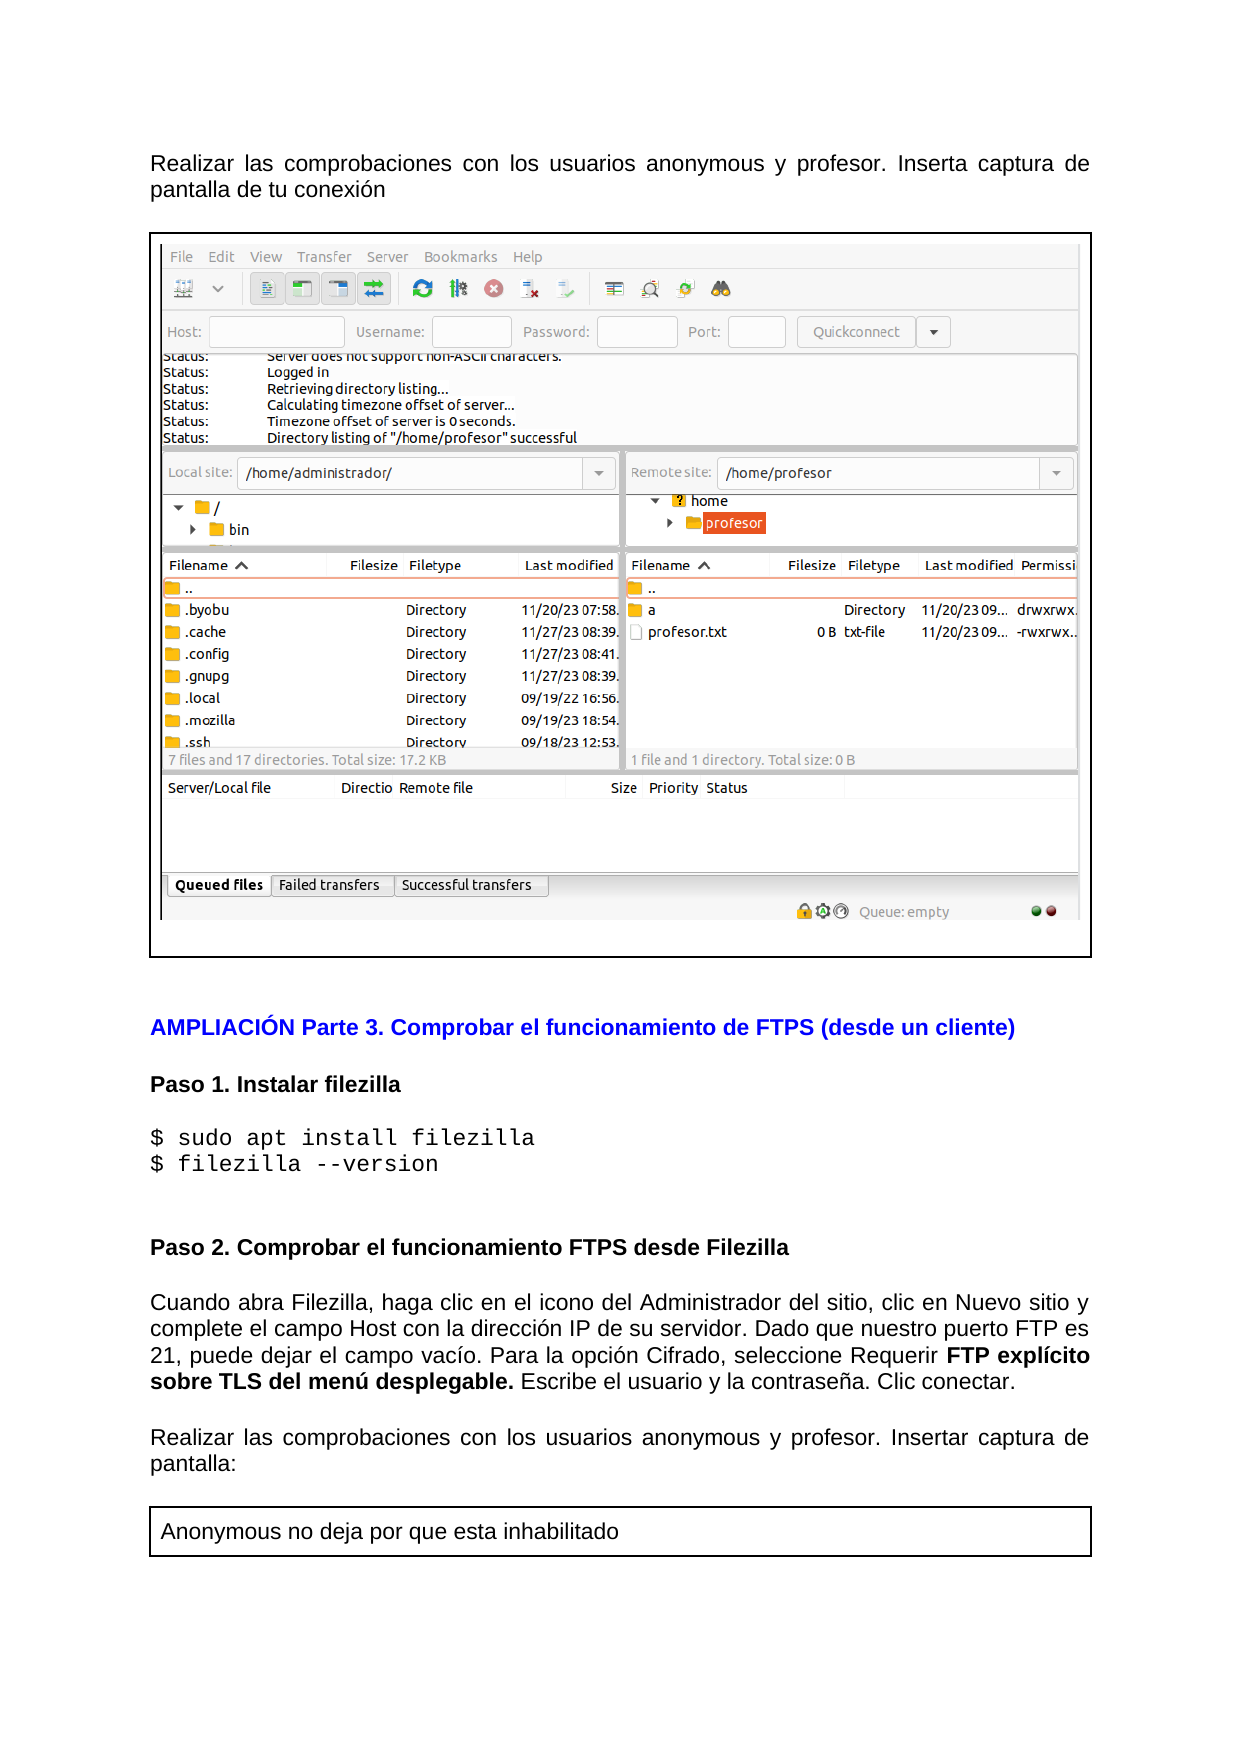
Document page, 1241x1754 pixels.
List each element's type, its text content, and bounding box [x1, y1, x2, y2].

table_header Anonymous no deja por que esta inhabilitado [151, 1508, 1090, 1555]
picture [160, 244, 1080, 920]
text $ sudo apt install filezilla [150, 1126, 1090, 1152]
text Paso 2. Comprobar el funcionamiento FTPS desde Filezilla [150, 1233, 1090, 1260]
table_header [151, 234, 1090, 956]
text Realizar las comprobaciones con los usuarios anonymous y profesor. Inserta captura de pantalla de tu conexión [150, 150, 1090, 203]
text Paso 1. Instalar filezilla [150, 1071, 1090, 1097]
text $ filezilla --version [150, 1152, 1090, 1178]
text Realizar las comprobaciones con los usuarios anonymous y profesor. Insertar captura de pantalla: [150, 1424, 1090, 1476]
text Cuando abra Filezilla, haga clic en el icono del Administrador del sitio, clic en Nuevo sitio y complete el campo Host con la dirección IP de su servidor. Dado que nuestro puerto FTP es 21, puede dejar el campo vacío. Para la opción Cifrado, seleccione Requerir FTP explícito sobre TLS del menú desplegable. Escribe el usuario y la contraseña. Clic conectar. [150, 1289, 1090, 1394]
subtitle AMPLIACIÓN Parte 3. Comprobar el funcionamiento de FTPS (desde un cliente) [150, 1013, 1090, 1040]
